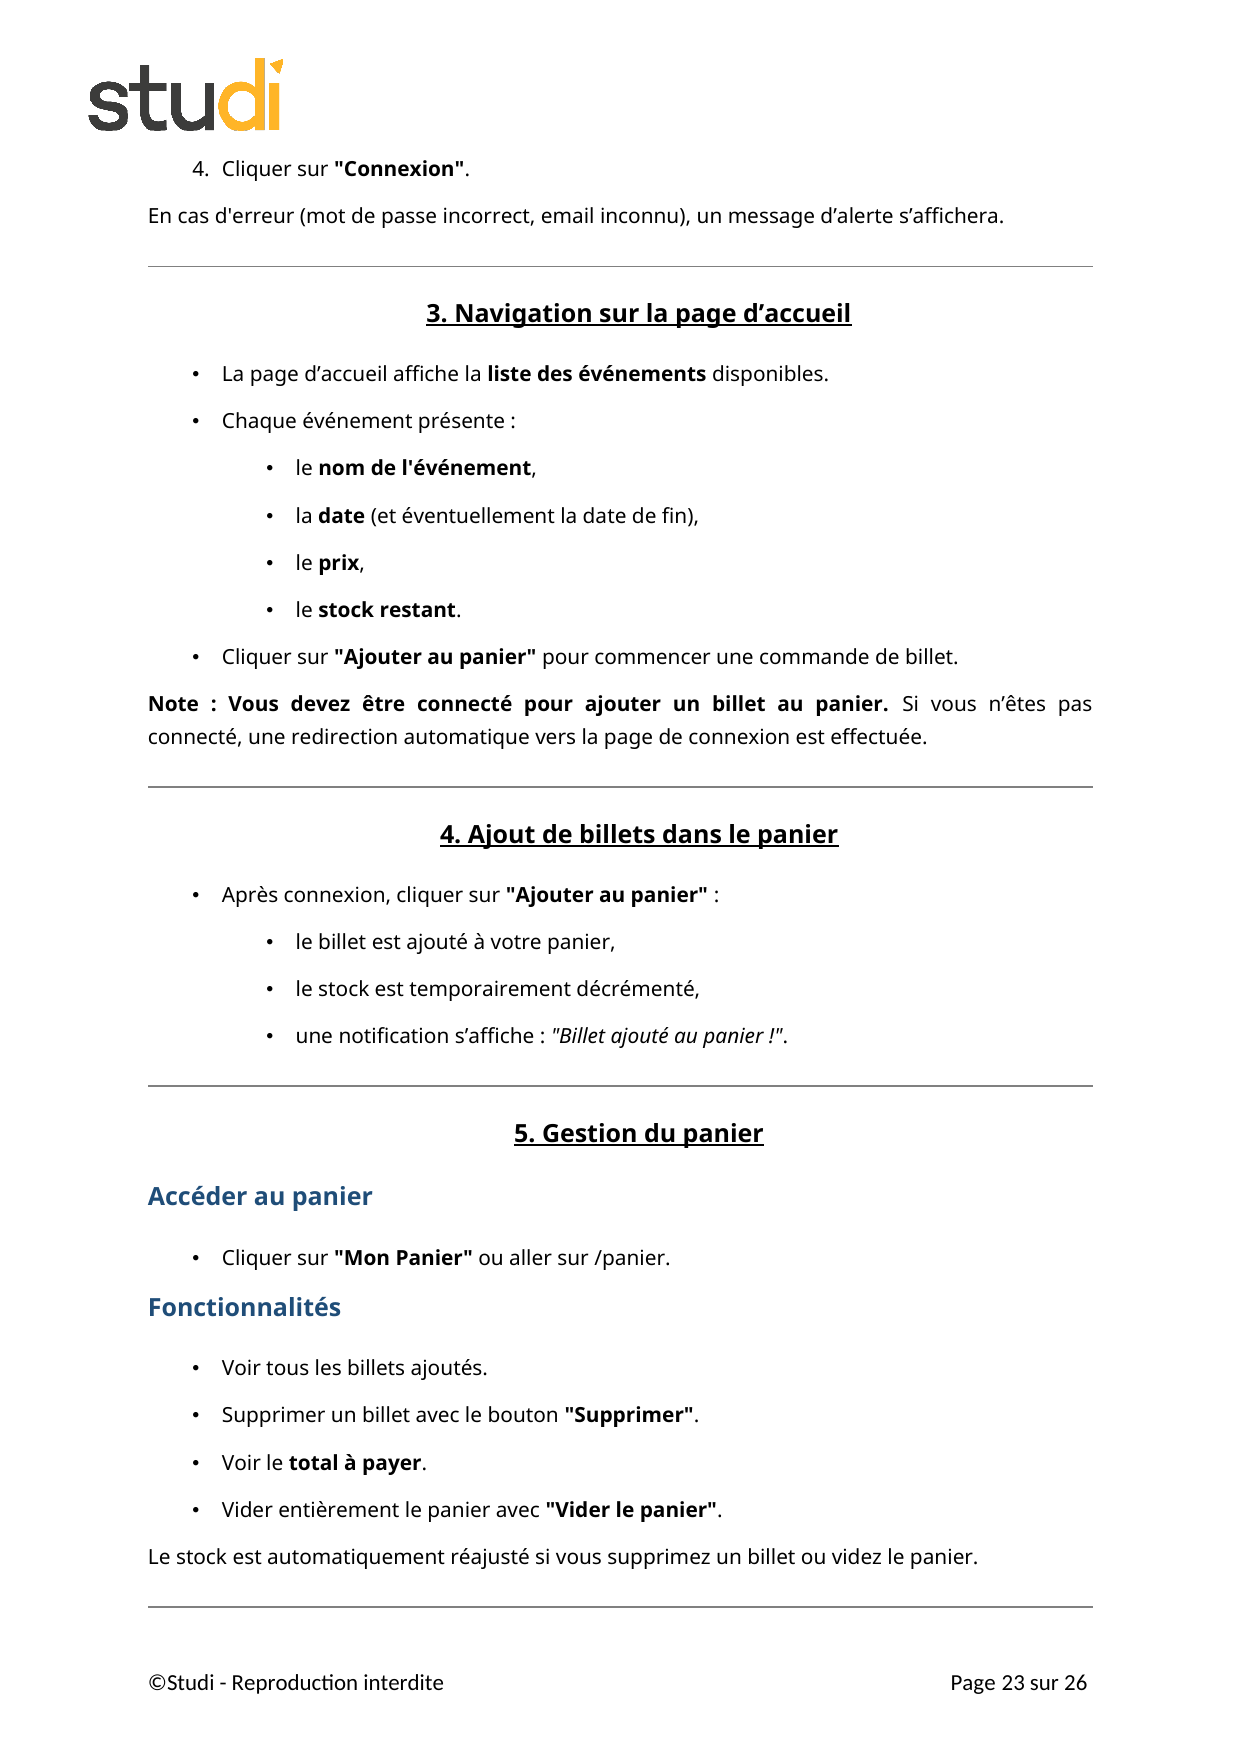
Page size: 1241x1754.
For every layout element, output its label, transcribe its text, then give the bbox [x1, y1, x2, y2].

text Le stock est automatiquement réajusté si vous supprimez un billet ou videz le panier. [148, 1542, 1093, 1571]
list Cliquer sur "Connexion". [192, 154, 1093, 183]
list le billet est ajouté à votre panier, [266, 927, 1093, 955]
list le stock restant. [266, 595, 1093, 623]
list La page d’accueil affiche la liste des événements disponibles. [192, 359, 1093, 388]
picture [88, 58, 283, 131]
subtitle 5. Gestion du panier [185, 1116, 1093, 1149]
list une notification s’affiche : "Billet ajouté au panier !". [266, 1021, 1093, 1050]
list Chaque événement présente : [192, 406, 1093, 435]
subtitle Fonctionnalités [148, 1290, 1093, 1324]
list Voir tous les billets ajoutés. [192, 1353, 1093, 1382]
text Note : Vous devez être connecté pour ajouter un billet au panier. Si vous n’êtes pas connecté, une redirection automatique vers la page de connexion est effectuée. [148, 689, 1093, 751]
subtitle Accéder au panier [148, 1179, 1093, 1213]
list Vider entièrement le panier avec "Vider le panier". [192, 1495, 1093, 1523]
list Cliquer sur "Mon Panier" ou aller sur /panier. [192, 1243, 1093, 1271]
subtitle 4. Ajout de billets dans le panier [185, 816, 1093, 850]
text En cas d'erreur (mot de passe incorrect, email inconnu), un message d’alerte s’affichera. [148, 201, 1093, 230]
subtitle 3. Navigation sur la page d’accueil [185, 296, 1093, 330]
list le nom de l'événement, [266, 453, 1093, 482]
list Après connexion, cliquer sur "Ajouter au panier" : [192, 880, 1093, 908]
list Cliquer sur "Ajouter au panier" pour commencer une commande de billet. [192, 642, 1093, 671]
list Supprimer un billet avec le bouton "Supprimer". [192, 1401, 1093, 1429]
list la date (et éventuellement la date de fin), [266, 501, 1093, 529]
list le stock est temporairement décrémenté, [266, 974, 1093, 1003]
list Voir le total à payer. [192, 1448, 1093, 1476]
list le prix, [266, 548, 1093, 576]
